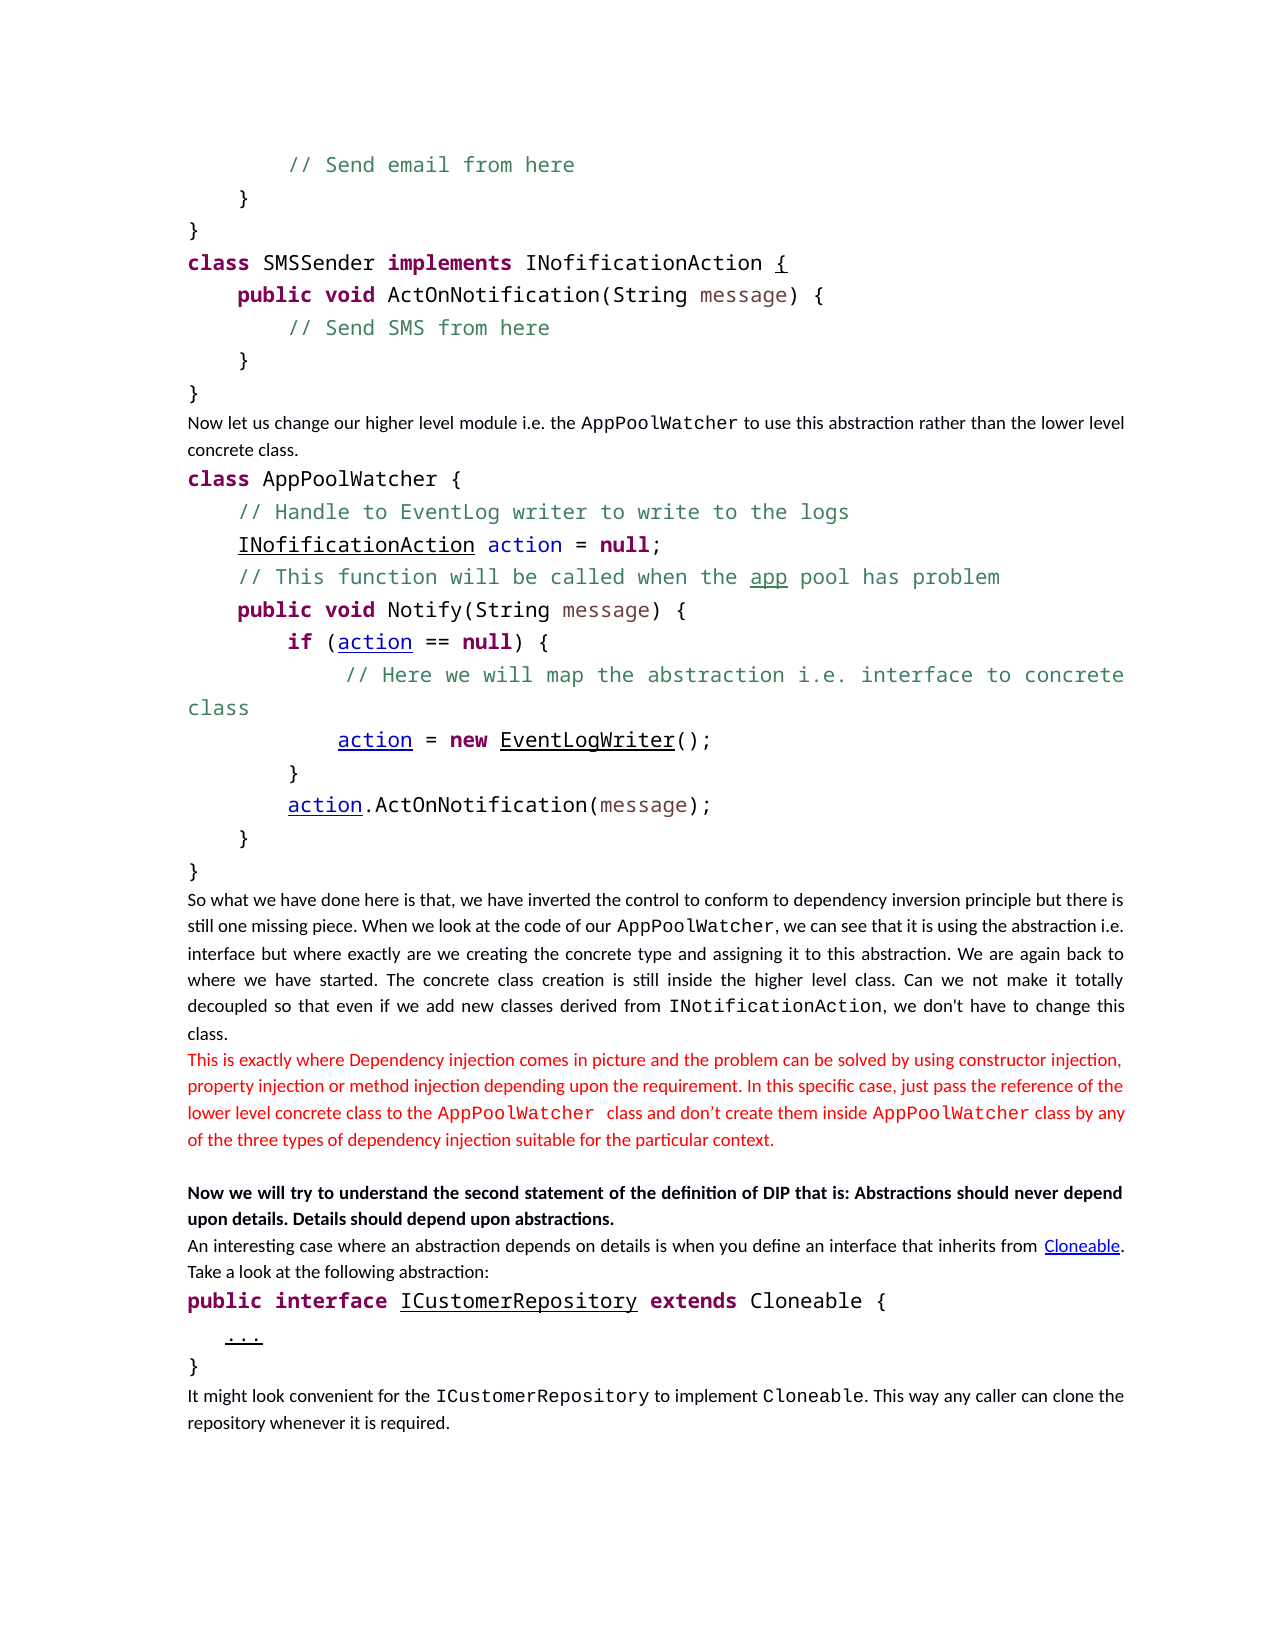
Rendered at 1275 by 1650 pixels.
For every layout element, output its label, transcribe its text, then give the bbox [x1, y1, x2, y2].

list It might look convenient for the ICustomerRepository to implement Cloneable. This way any caller can clone the repository whenever it is required. [150, 1384, 1125, 1434]
list INofificationAction action = null; [150, 530, 1125, 558]
list Now let us change our higher level module i.e. the AppPoolWatcher to use this abstraction rather than the lower level concrete class. [150, 411, 1125, 461]
list ... [150, 1319, 1125, 1347]
list action.ActOnNotification(message); [150, 791, 1125, 819]
list } [150, 823, 1125, 852]
list An interesting case where an abstraction depends on details is when you define an interface that inherits from Cloneable. Take a look at the following abstraction: [150, 1234, 1125, 1283]
list This is exactly where Dependency injection comes in picture and the problem can be solved by using constructor injection, property injection or method injection depending upon the requirement. In this specific case, just pass the reference of the lower level concrete class to the AppPoolWatcher class and don’t create them inside AppPoolWatcher class by any of the three types of dependency injection suitable for the particular context. [150, 1048, 1125, 1151]
list // Handle to EventLog writer to write to the logs [150, 497, 1125, 526]
list // Send SMS from here [150, 313, 1125, 341]
list } [150, 1352, 1125, 1380]
list } [150, 215, 1125, 244]
list } [150, 856, 1125, 884]
list } [150, 378, 1125, 407]
list // Here we will map the abstraction i.e. interface to concrete class [150, 660, 1125, 721]
list class AppPoolWatcher { [150, 464, 1125, 493]
list public void ActOnNotification(String message) { [150, 280, 1125, 309]
list } [150, 183, 1125, 211]
list public void Notify(String message) { [150, 595, 1125, 623]
list // Send email from here [150, 150, 1125, 178]
list So what we have done here is that, we have inverted the control to conform to dependency inversion principle but there is still one missing piece. When we look at the code of our AppPoolWatcher, we can see that it is using the abstraction i.e. interface but where exactly are we creating the concrete type and assigning it to this abstraction. We are again back to where we have started. The concrete class creation is still inside the higher level class. Can we not make it totally decoupled so that even if we add new classes derived from INotificationAction, we don't have to change this class. [150, 888, 1125, 1045]
list Now we will try to understand the second statement of the definition of DIP that is: Abstractions should never depend upon details. Details should depend upon abstractions. [150, 1181, 1125, 1230]
list action = new EventLogWriter(); [150, 725, 1125, 754]
list } [150, 346, 1125, 374]
list if (action == null) { [150, 627, 1125, 656]
list // This function will be called when the app pool has problem [150, 562, 1125, 591]
list class SMSSender implements INofificationAction { [150, 248, 1125, 276]
list } [150, 758, 1125, 786]
list public interface ICustomerRepository extends Cloneable { [150, 1286, 1125, 1315]
